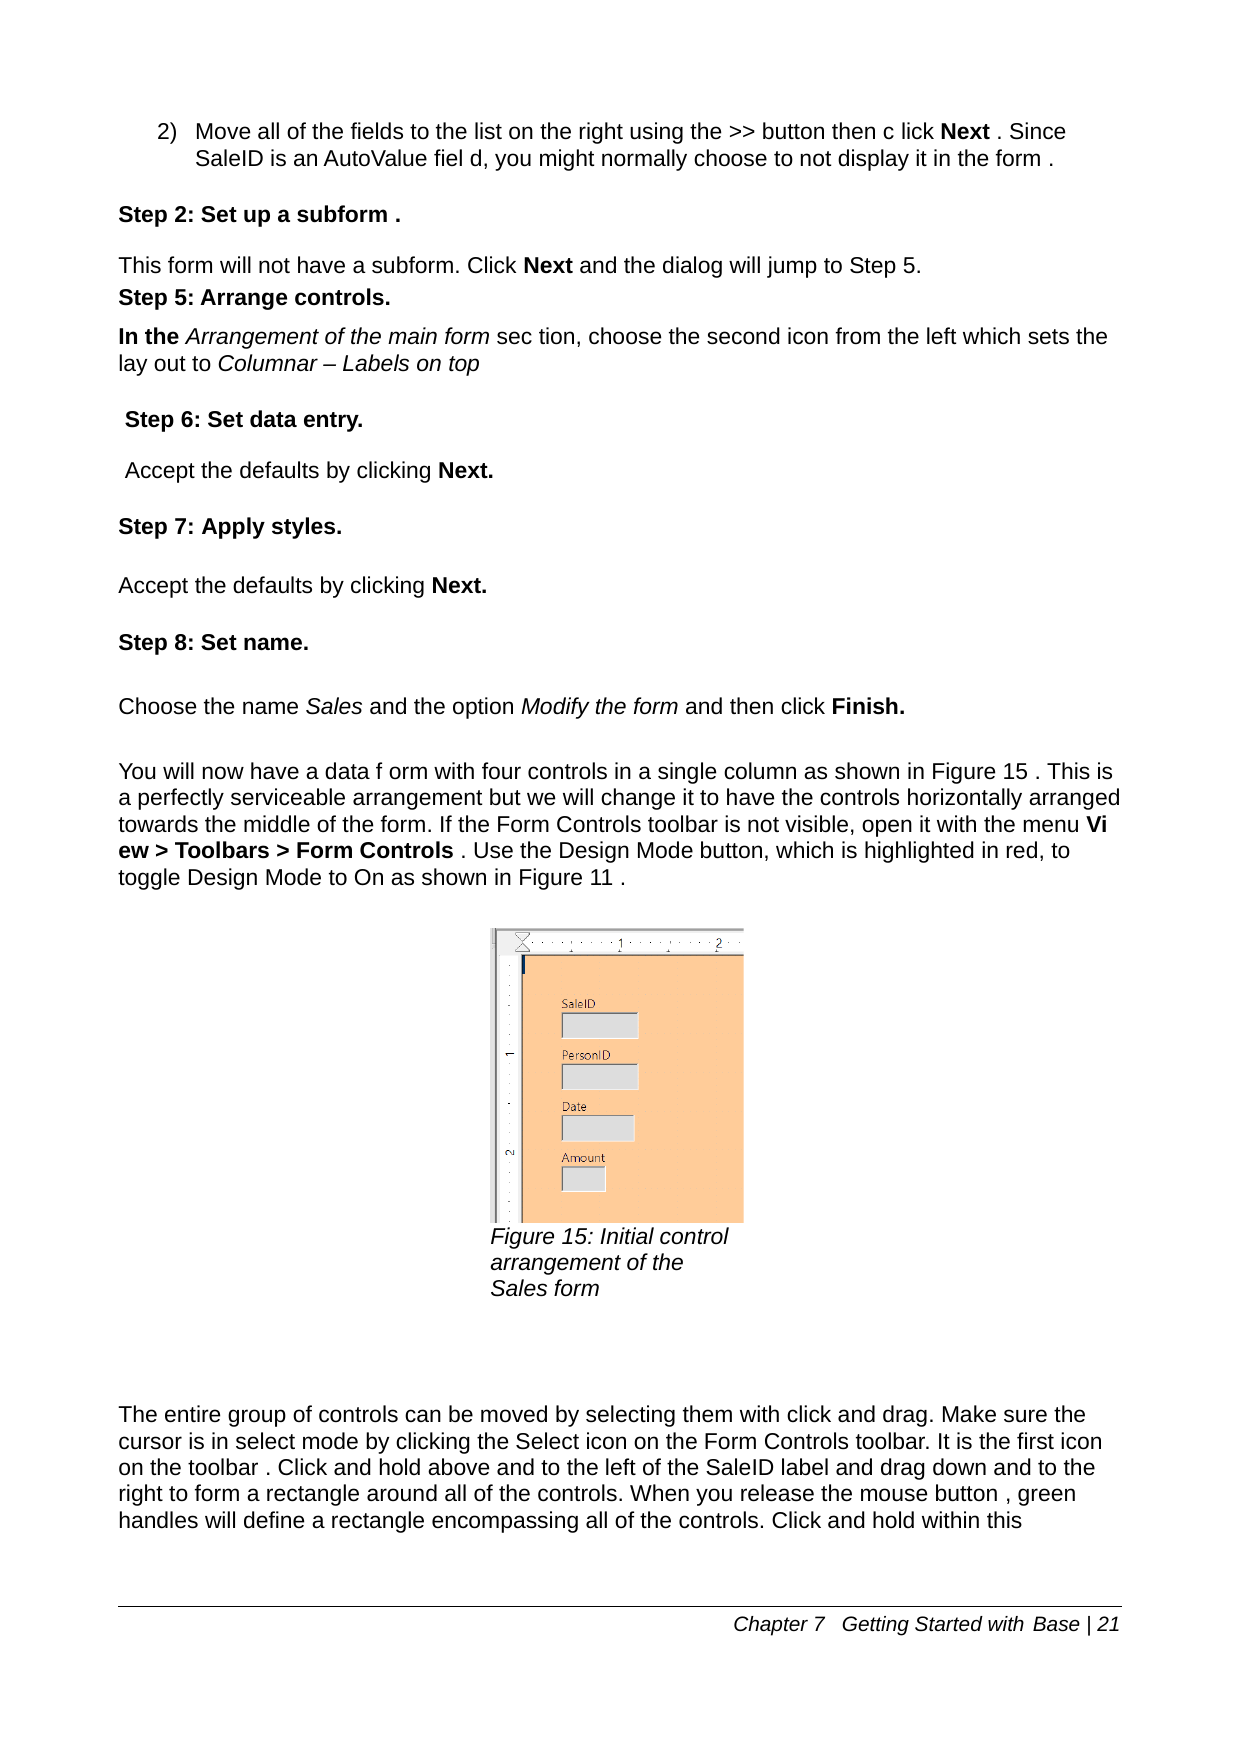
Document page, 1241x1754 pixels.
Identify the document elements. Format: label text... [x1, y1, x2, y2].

picture [490, 928, 744, 1223]
text The entire group of controls can be moved by selecting them with click and drag. Make sure the cursor is in select mode by clicking the Select icon on the Form Controls toolbar. It is the first icon on the toolbar . Click and hold above and to the left of the SaleID label and drag down and to the right to form a rectangle around all of the controls. When you release the mouse button , green handles will define a rectangle encompassing all of the controls. Click and hold within this [118, 1401, 1122, 1533]
text Step 6: Set data entry. [118, 406, 1122, 432]
list Move all of the fields to the list on the right using the >> button then c lick Next . Since SaleID is an AutoValue fiel d, you might normally choose to not display it in the form . [177, 118, 1122, 171]
text Step 2: Set up a subform . [118, 201, 1122, 227]
text This form will not have a subform. Click Next and the dialog will jump to Step 5. [118, 252, 1122, 278]
text Choose the name Sales and the option Modify the form and then click Finish. [118, 693, 1122, 719]
text Step 8: Set name. [118, 628, 1122, 655]
text You will now have a data f orm with four controls in a single column as shown in Figure 15 . This is a perfectly serviceable arrangement but we will change it to have the controls horizontally arranged towards the middle of the form. If the Form Controls toolbar is not visible, open it with the menu Vi ew > Toolbars > Form Controls . Use the Design Mode button, which is highlighted in red, to toggle Design Mode to On as shown in Figure 11 . [118, 758, 1122, 890]
text Accept the defaults by clicking Next. [118, 457, 1122, 483]
text Step 5: Arrange controls. [118, 284, 1122, 311]
text Accept the defaults by clicking Next. [118, 572, 1122, 598]
text Figure 15: Initial control arrangement of the Sales form [490, 1223, 744, 1302]
text Step 7: Apply styles. [118, 513, 1122, 539]
text In the Arrangement of the main form sec tion, choose the second icon from the left which sets the lay out to Columnar – Labels on top [118, 323, 1122, 376]
